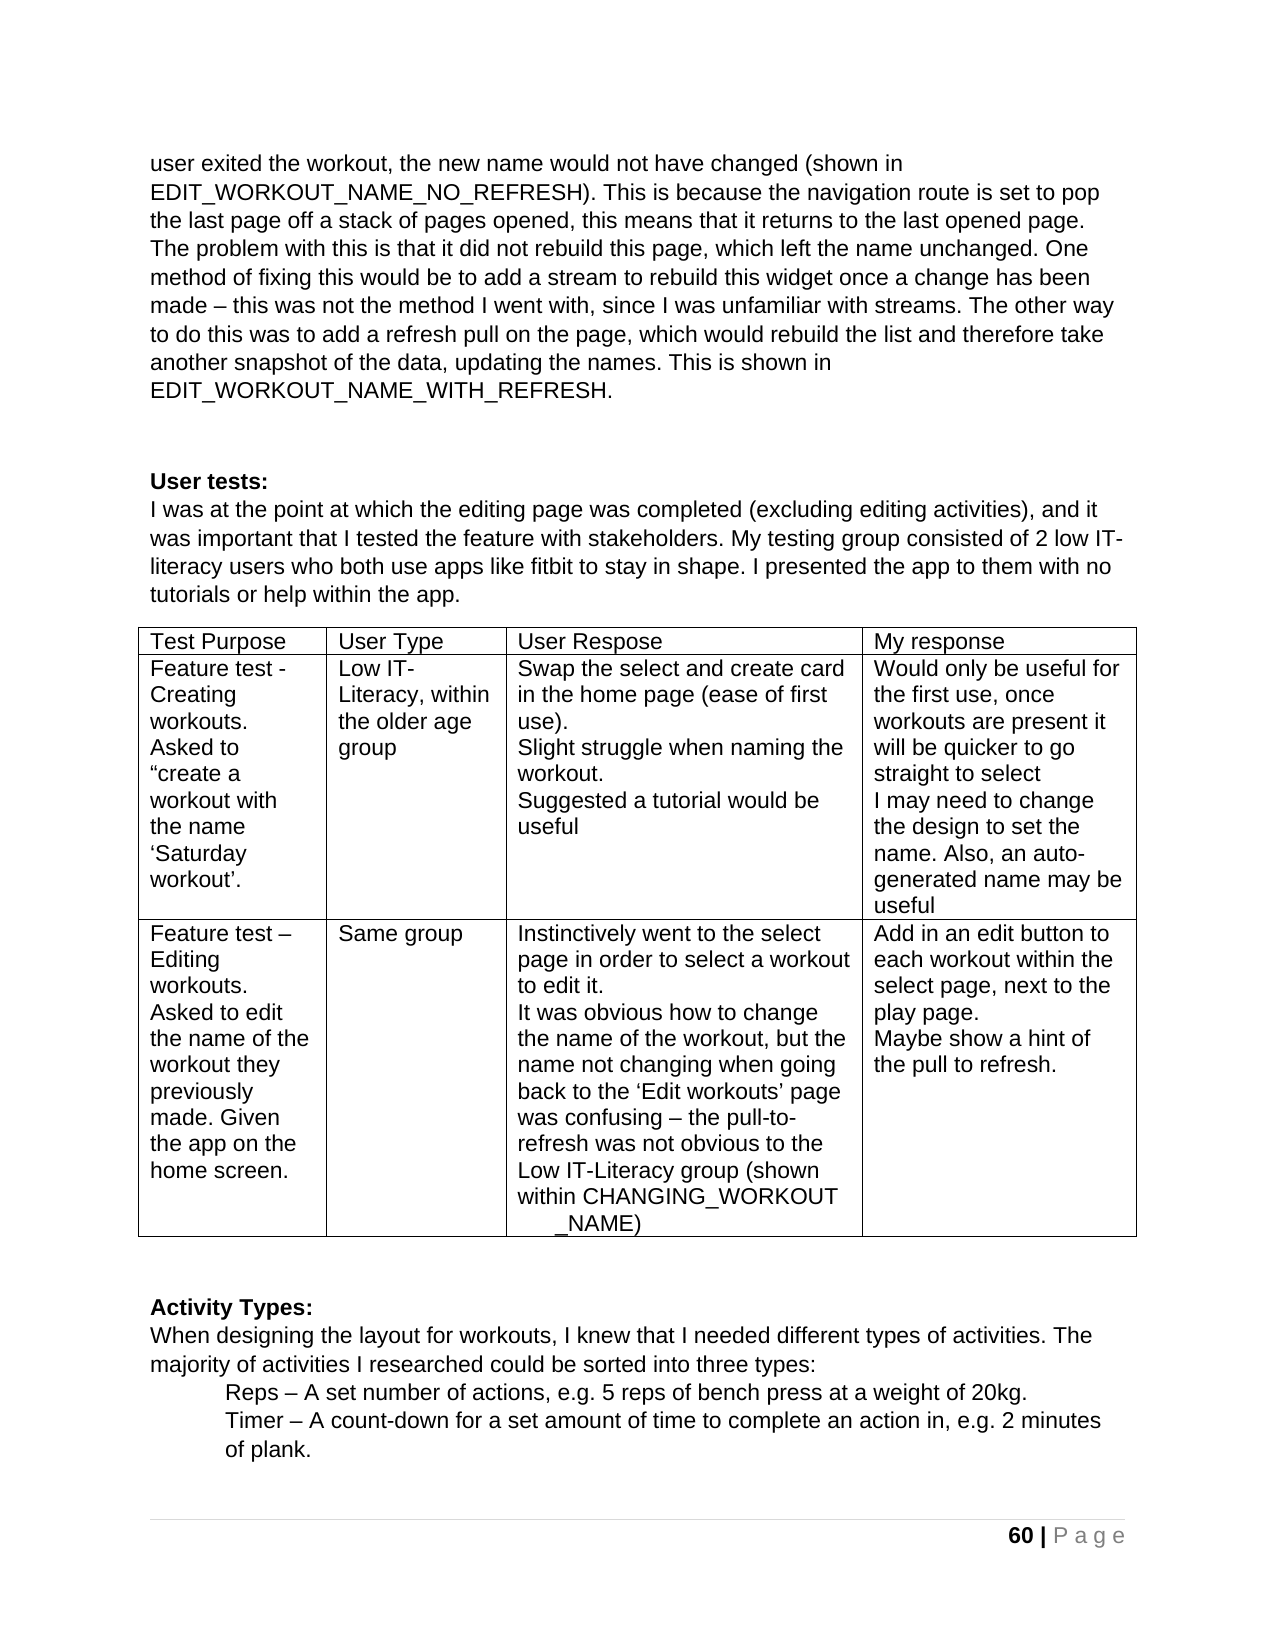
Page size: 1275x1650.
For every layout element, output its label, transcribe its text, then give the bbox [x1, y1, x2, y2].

table_cell Feature test – Editing workouts. Asked to edit the name of the workout they previously made. Given the app on the home screen. [139, 1062, 326, 1378]
table_cell Low IT-Literacy, within the older age group [327, 797, 506, 1061]
table_cell Would only be useful for the first use, once workouts are present it will be quicker to go straight to select I may need to change the design to set the name. Also, an auto-generated name may be useful [863, 797, 1136, 1061]
table_cell Feature test - Creating workouts. Asked to “create a workout with the name ‘Saturday workout’. [139, 797, 326, 1061]
table_cell Swap the select and create card in the home page (ease of first use). Slight struggle when naming the workout. Suggested a tutorial would be useful [507, 797, 862, 1061]
table_header My response [863, 770, 1136, 796]
list User tests: [150, 610, 1125, 636]
list Activity Types: [150, 1436, 1125, 1462]
table_cell Same group [327, 1062, 506, 1378]
table_cell Add in an edit button to each workout within the select page, next to the play page. Maybe show a hint of the pull to refresh. [863, 1062, 1136, 1378]
list To perform the functionality to change the workout name ended up in some issues. The previous way of updating the workout with new activities was to re-create the workout with the same name (since it would not change up to this point) which would overwrite the data within the database. This would no longer work, since the workout name would change so when the workout was created, it would create a new workout, and I would have to delete the old workout. This was very inneficient, and I decided to restructure this area of my database, in order to remove the dependency on workout names. To do this I added a new field to the workout, workoutID which would be automatically generated uniquely to create a primary key for the workout. This meant that changing the workout name only needed to update a single field within the database, which resulted in less writes which made the app more efficient (no longer waiting to re-create the entire workout). When the workout name had been changed, and the user exited the workout, the new name would not have changed (shown in EDIT_WORKOUT_NAME_NO_REFRESH). This is because the navigation route is set to pop the last page off a stack of pages opened, this means that it returns to the last opened page. The problem with this is that it did not rebuild this page, which left the name unchanged. One method of fixing this would be to add a stream to rebuild this widget once a change has been made – this was not the method I went with, since I was unfamiliar with streams. The other way to do this was to add a refresh pull on the page, which would rebuild the list and therefore take another snapshot of the data, updating the names. This is shown in EDIT_WORKOUT_NAME_WITH_REFRESH. [150, 150, 1125, 546]
table_cell Instinctively went to the select page in order to select a workout to edit it. It was obvious how to change the name of the workout, but the name not changing when going back to the ‘Edit workouts’ page was confusing – the pull-to-refresh was not obvious to the Low IT-Literacy group (shown within CHANGING_WORKOUT _NAME) [507, 1062, 862, 1378]
list I was at the point at which the editing page was completed (excluding editing activities), and it was important that I tested the feature with stakeholders. My testing group consisted of 2 low IT-literacy users who both use apps like fitbit to stay in shape. I presented the app to them with no tutorials or help within the app. [150, 638, 1125, 750]
table_header Test Purpose [139, 770, 326, 796]
table_header User Respose [507, 770, 862, 796]
table_header User Type [327, 770, 506, 796]
